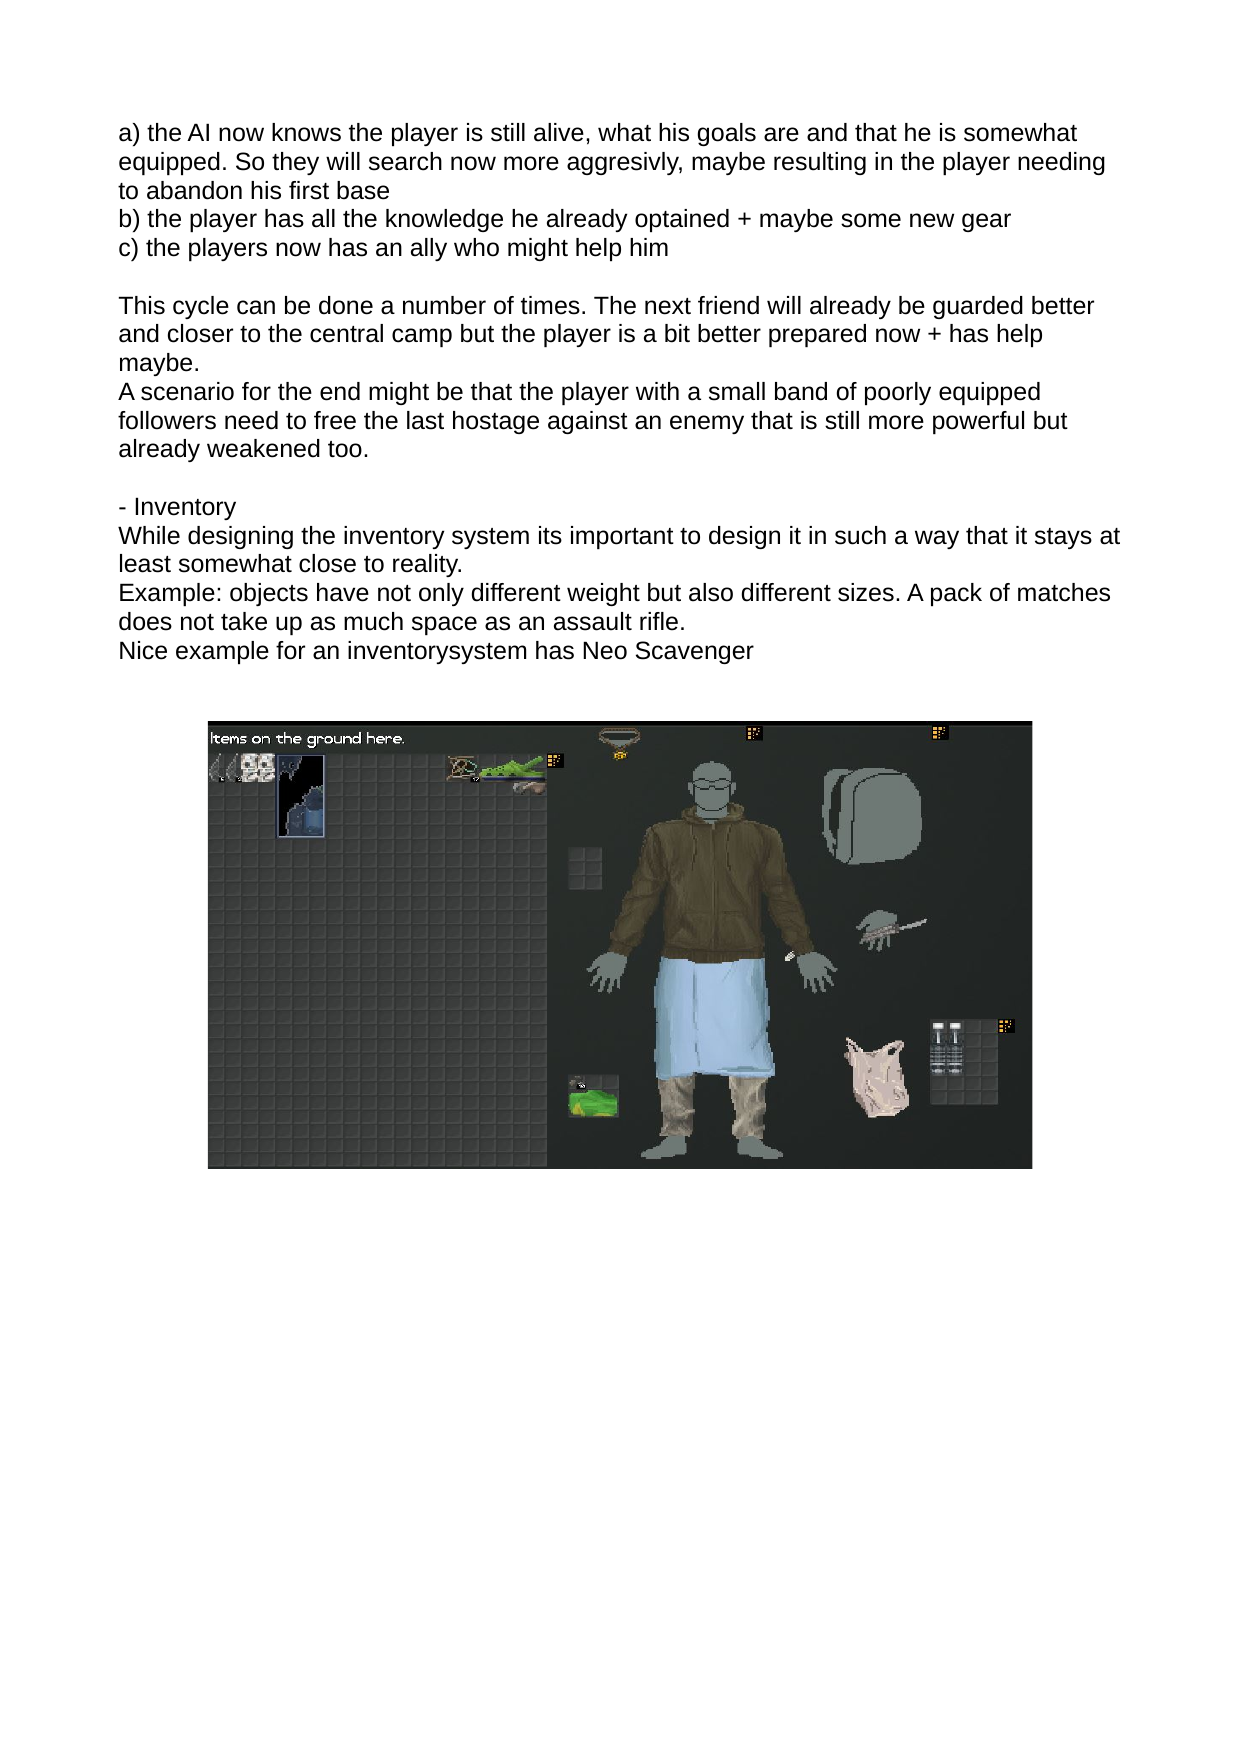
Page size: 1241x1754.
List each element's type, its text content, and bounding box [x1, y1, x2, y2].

text a) the AI now knows the player is still alive, what his goals are and that he is somewhat equipped. So they will search now more aggresivly, maybe resulting in the player needing to abandon his first base [118, 118, 1122, 204]
text b) the player has all the knowledge he already optained + maybe some new gear [118, 204, 1122, 233]
text While designing the inventory system its important to design it in such a way that it stays at least somewhat close to reality. [118, 521, 1122, 578]
picture [207, 721, 1033, 1169]
text Example: objects have not only different weight but also different sizes. A pack of matches does not take up as much space as an assault rifle. [118, 578, 1122, 636]
text c) the players now has an ally who might help him [118, 233, 1122, 262]
text A scenario for the end might be that the player with a small band of poorly equipped followers need to free the last hostage against an enemy that is still more powerful but already weakened too. [118, 377, 1122, 463]
text Nice example for an inventorysystem has Neo Scavenger [118, 636, 1122, 664]
text This cycle can be done a number of times. The next friend will already be guarded better and closer to the central camp but the player is a bit better prepared now + has help maybe. [118, 291, 1122, 377]
text - Inventory [118, 492, 1122, 521]
